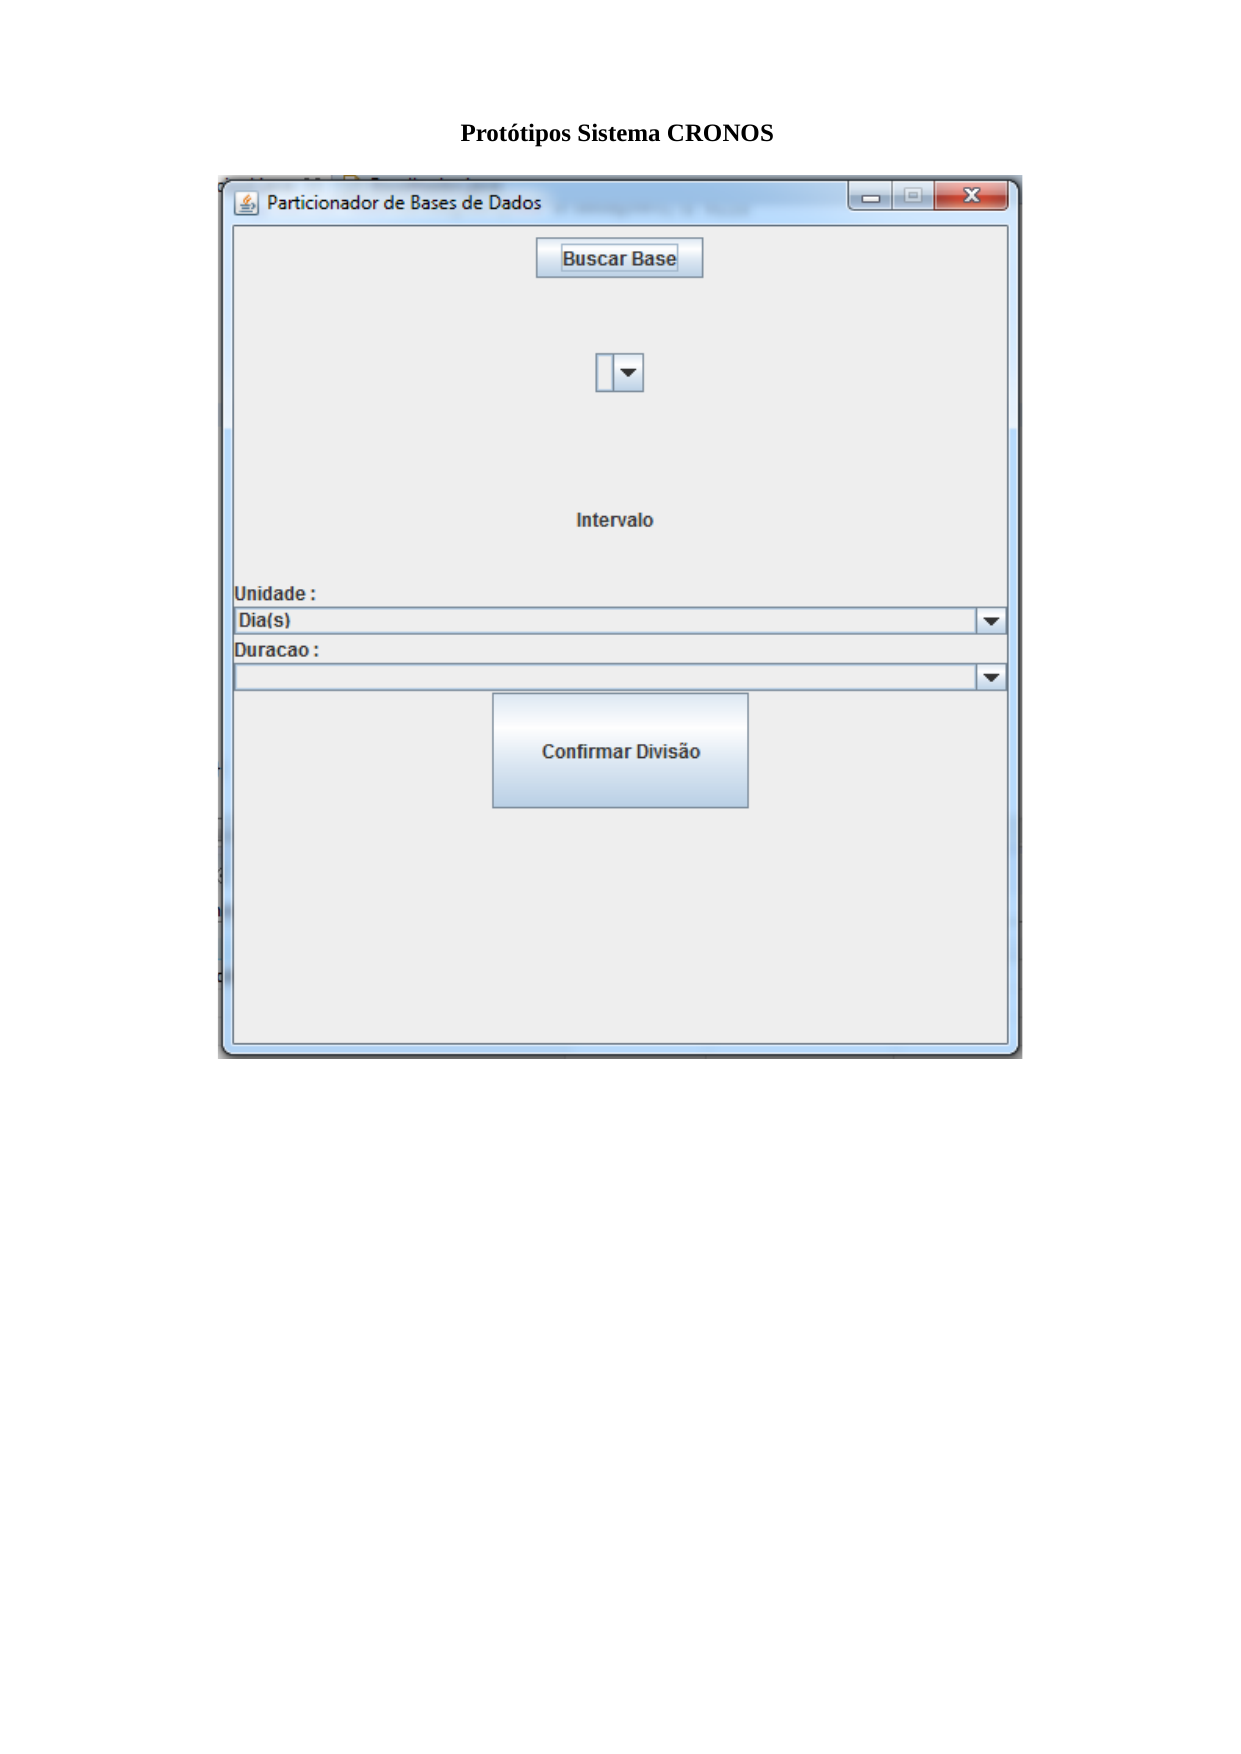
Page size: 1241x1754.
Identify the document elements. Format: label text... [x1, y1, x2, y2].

text Protótipos Sistema CRONOS [118, 118, 1122, 147]
picture [217, 175, 1023, 1059]
